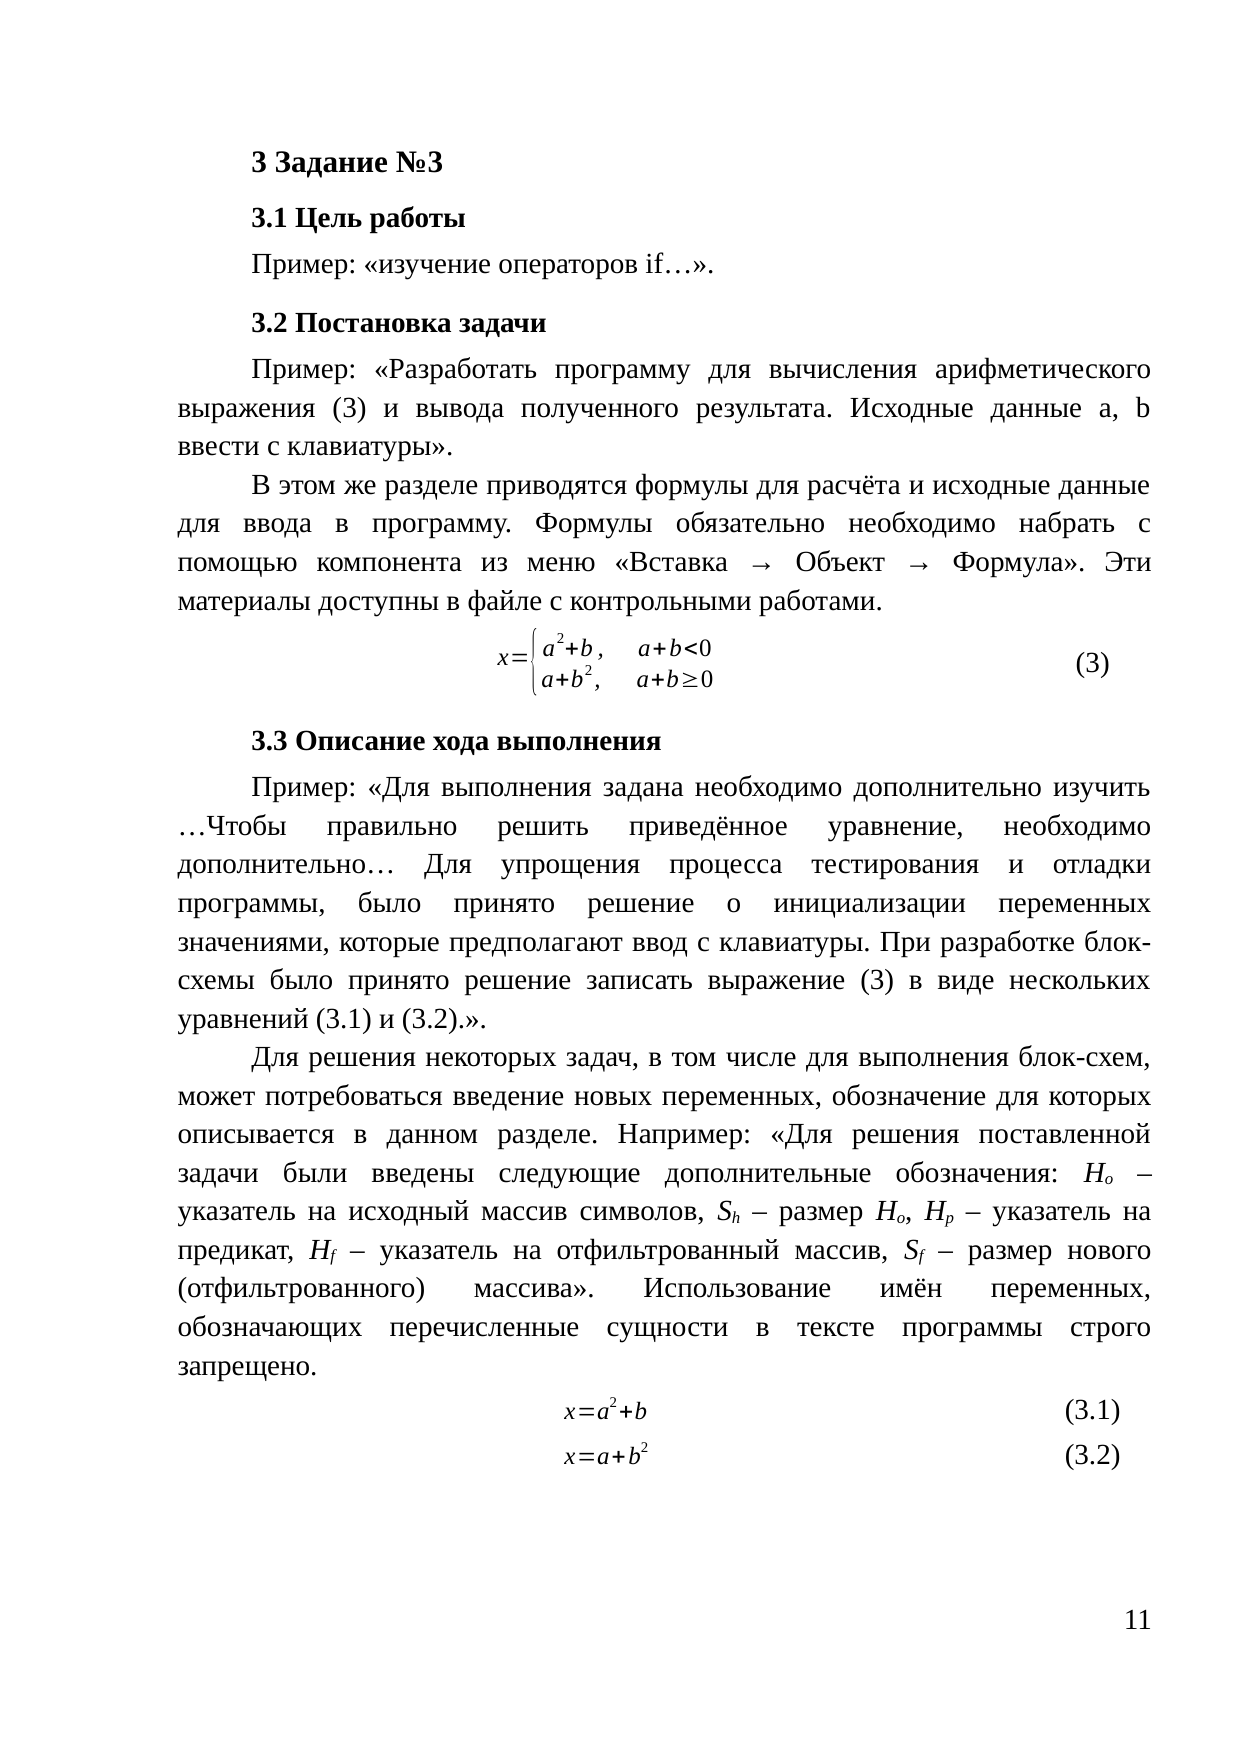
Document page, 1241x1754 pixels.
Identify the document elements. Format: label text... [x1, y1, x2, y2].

text Пример: «Для выполнения задана необходимо дополнительно изучить …Чтобы правильно решить приведённое уравнение, необходимо дополнительно… Для упрощения процесса тестирования и отладки программы, было принято решение о инициализации переменных значениями, которые предполагают ввод с клавиатуры. При разработке блок-схемы было принято решение записать выражение (3) в виде нескольких уравнений (3.1) и (3.2).». [177, 769, 1152, 1034]
table_header [177, 1386, 1033, 1431]
table_cell (3.2) [1033, 1431, 1152, 1476]
text Пример: «изучение операторов if…». [177, 246, 1152, 279]
text Для решения некоторых задач, в том числе для выполнения блок-схем, может потребоваться введение новых переменных, обозначение для которых описывается в данном разделе. Например: «Для решения поставленной задачи были введены следующие дополнительные обозначения: Ho – указатель на исходный массив символов, Sh – размер Ho, Hp – указатель на предикат, Hf – указатель на отфильтрованный массив, Sf – размер нового (отфильтрованного) массива». Использование имён переменных, обозначающих перечисленные сущности в тексте программы строго запрещено. [177, 1039, 1152, 1381]
subtitle 3.1 Цель работы [177, 200, 1152, 233]
subtitle 3.3 Описание хода выполнения [177, 723, 1152, 757]
subtitle 3.2 Постановка задачи [177, 305, 1152, 339]
table_header (3.1) [1033, 1386, 1152, 1431]
subtitle 3 Задание №3 [177, 143, 1152, 179]
text В этом же разделе приводятся формулы для расчёта и исходные данные для ввода в программу. Формулы обязательно необходимо набрать с помощью компонента из меню «Вставка → Объект → Формула». Эти материалы доступны в файле с контрольными работами. [177, 467, 1152, 616]
table_header (3) [1033, 621, 1152, 703]
text Пример: «Разработать программу для вычисления арифметического выражения (3) и вывода полученного результата. Исходные данные a, b ввести с клавиатуры». [177, 351, 1152, 462]
table_header [177, 621, 1033, 703]
table_cell [177, 1431, 1033, 1476]
